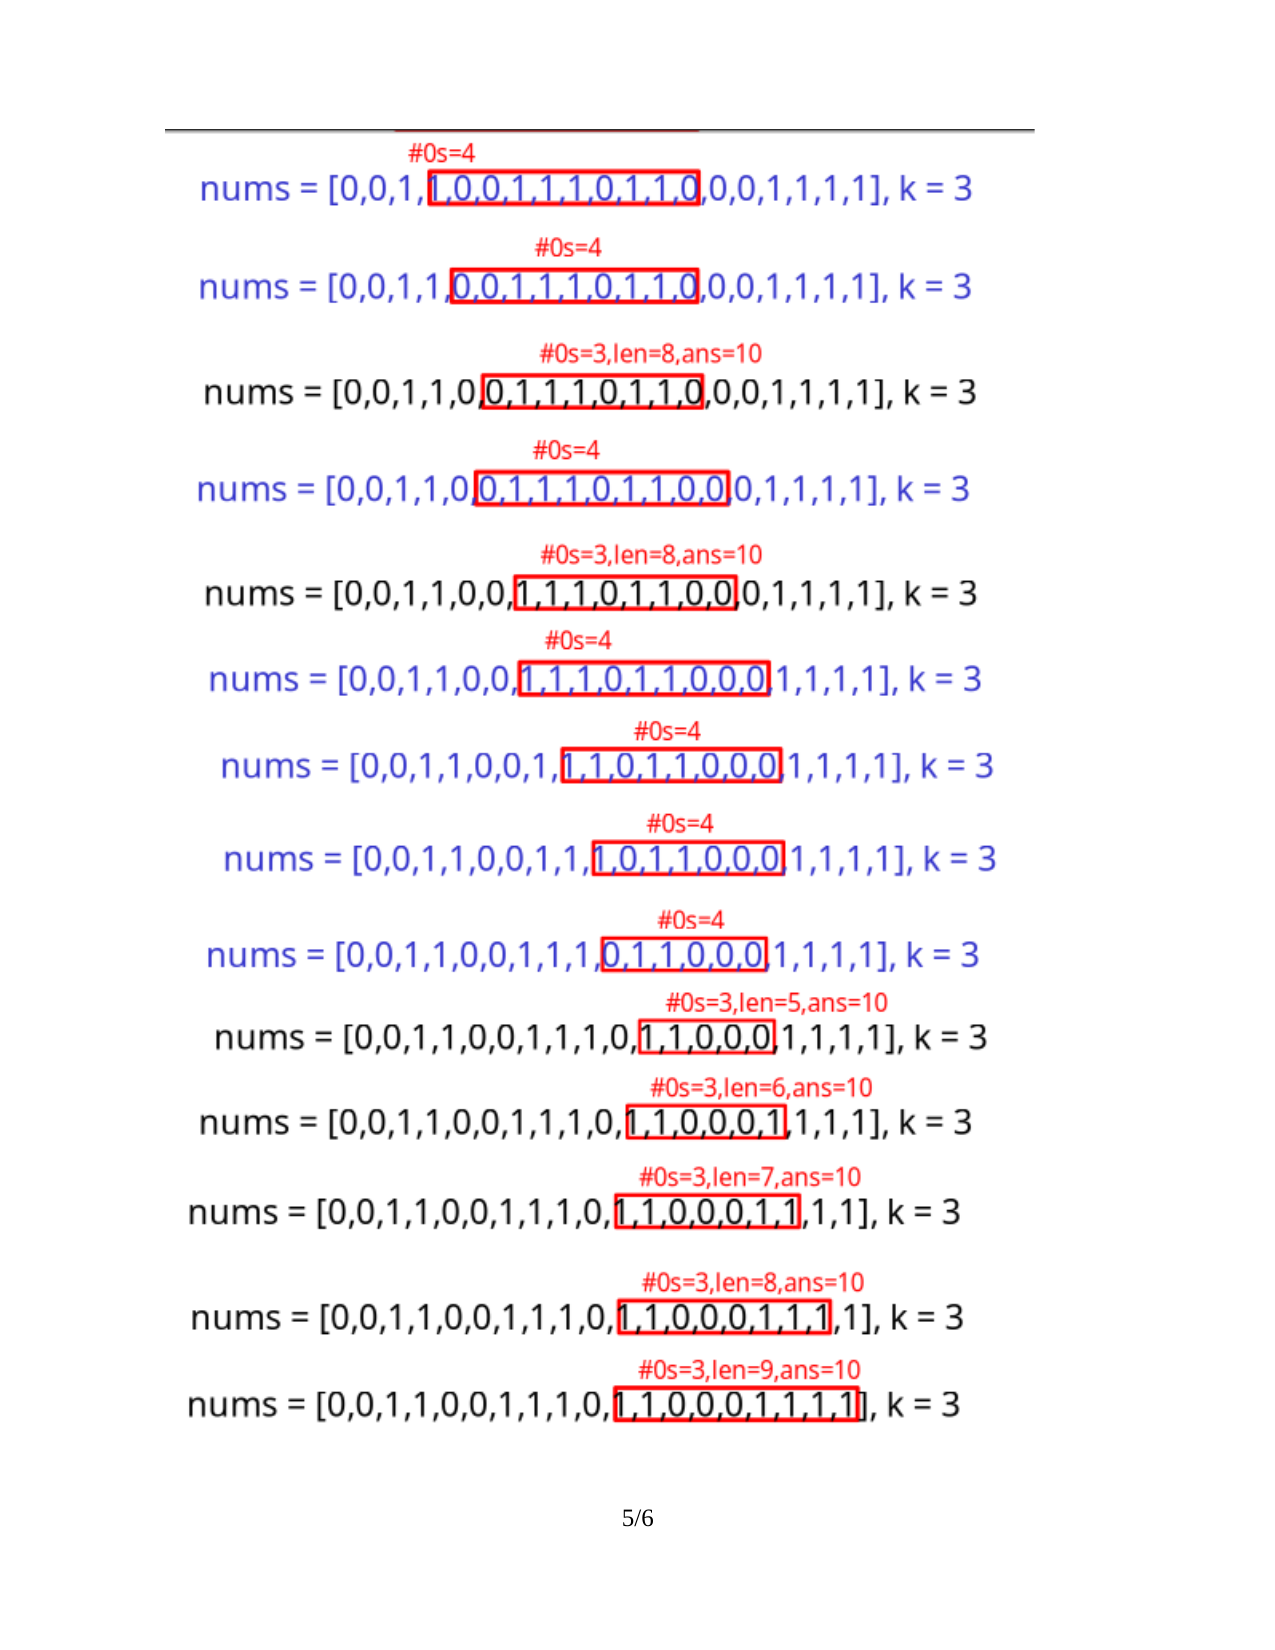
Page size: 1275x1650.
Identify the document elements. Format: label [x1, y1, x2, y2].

picture [165, 129, 1035, 1448]
